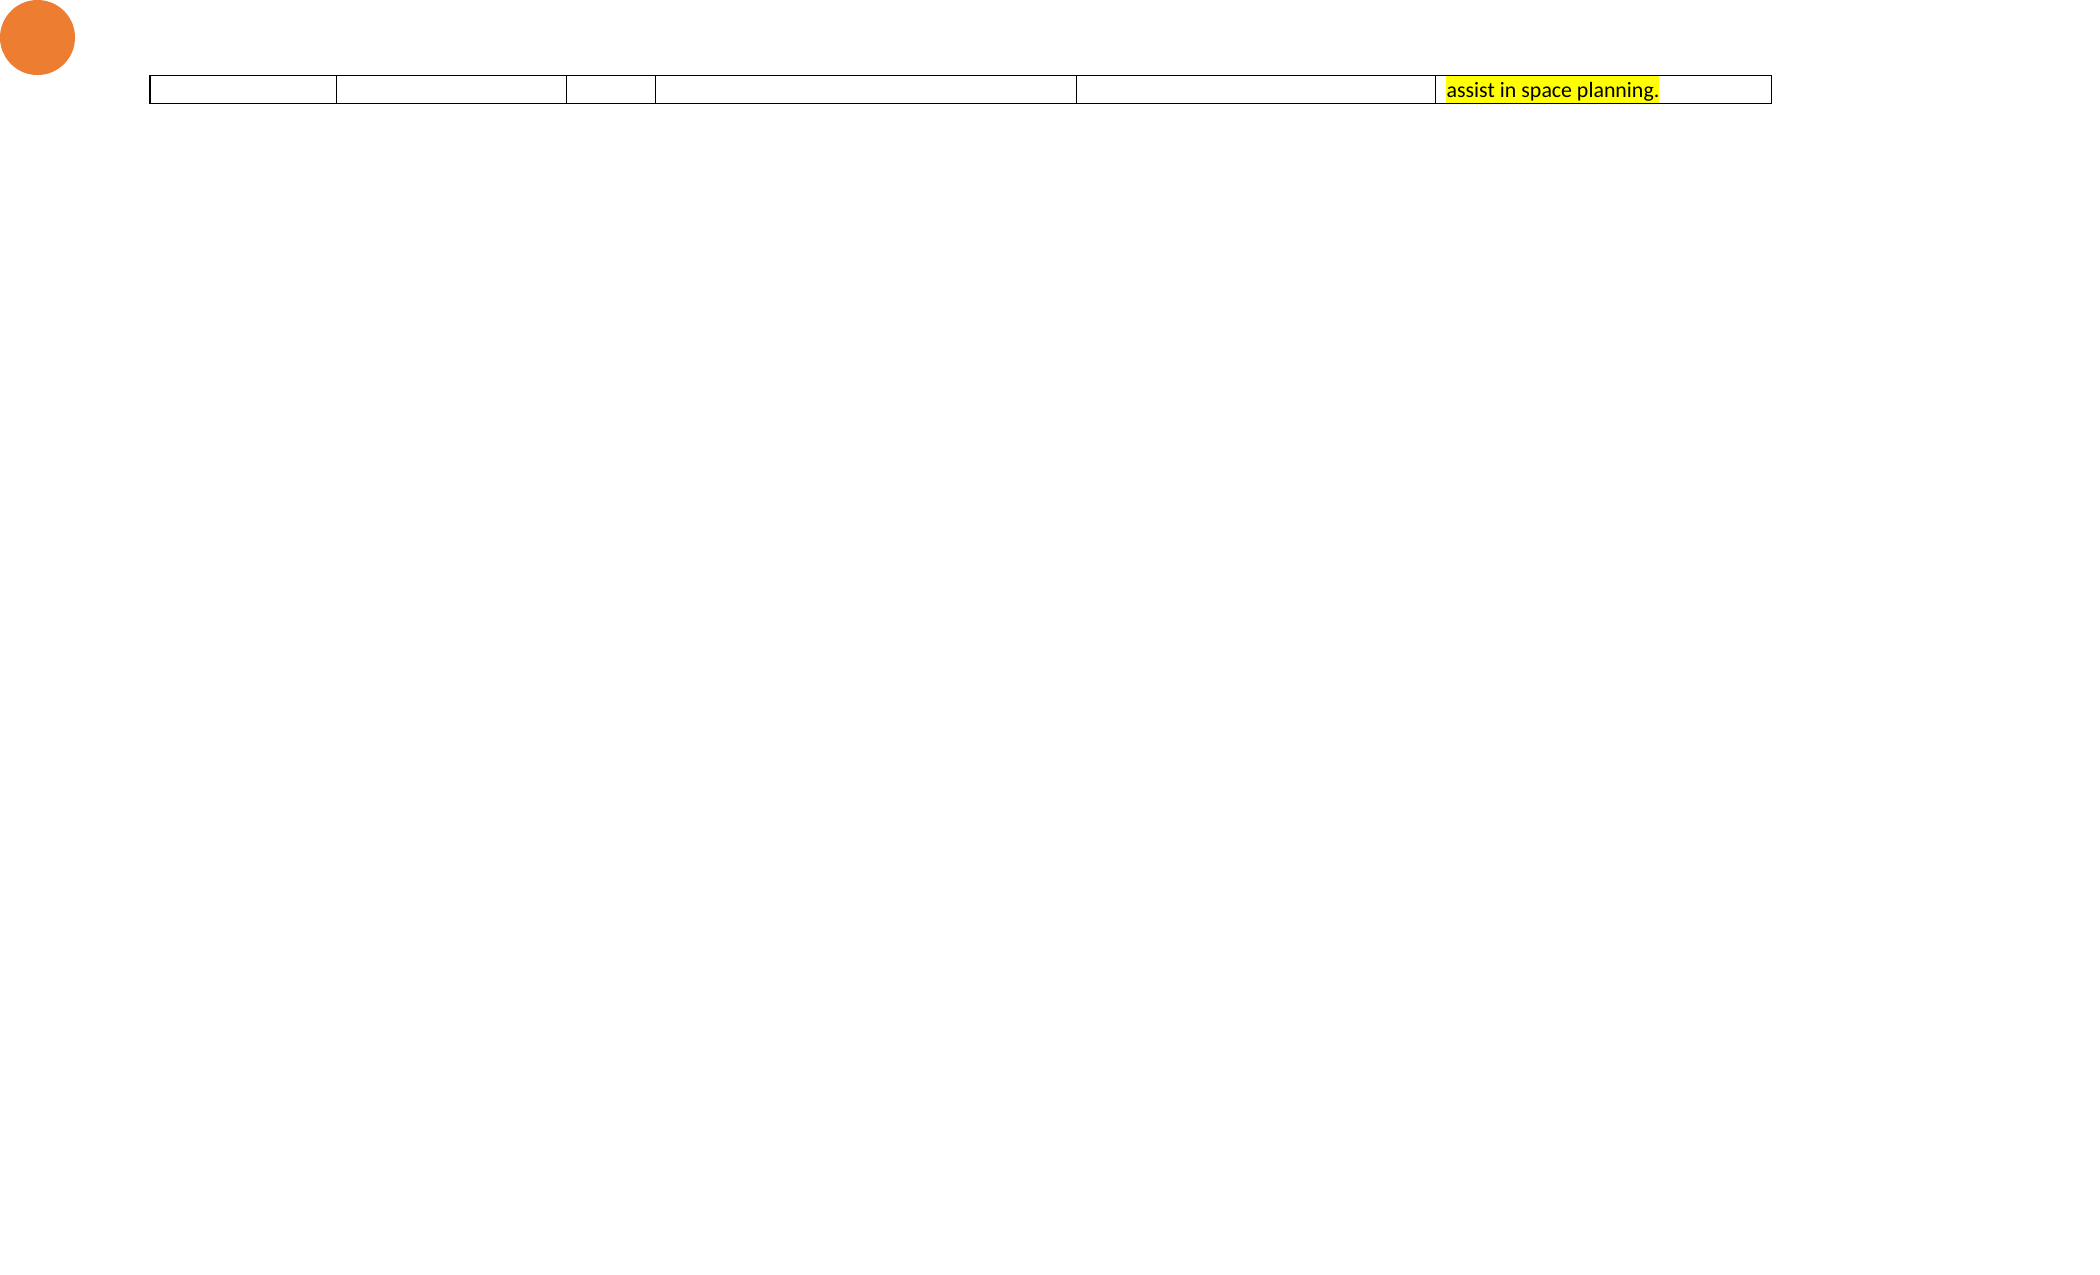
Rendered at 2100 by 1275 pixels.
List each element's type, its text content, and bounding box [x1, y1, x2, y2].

table_cell [1077, 76, 1435, 103]
table_cell [337, 76, 566, 103]
table_cell [151, 76, 336, 103]
table_cell [1772, 75, 1950, 103]
table_cell assist in space planning. [1436, 76, 1771, 103]
table_cell [567, 76, 655, 103]
table_cell [656, 76, 1076, 103]
